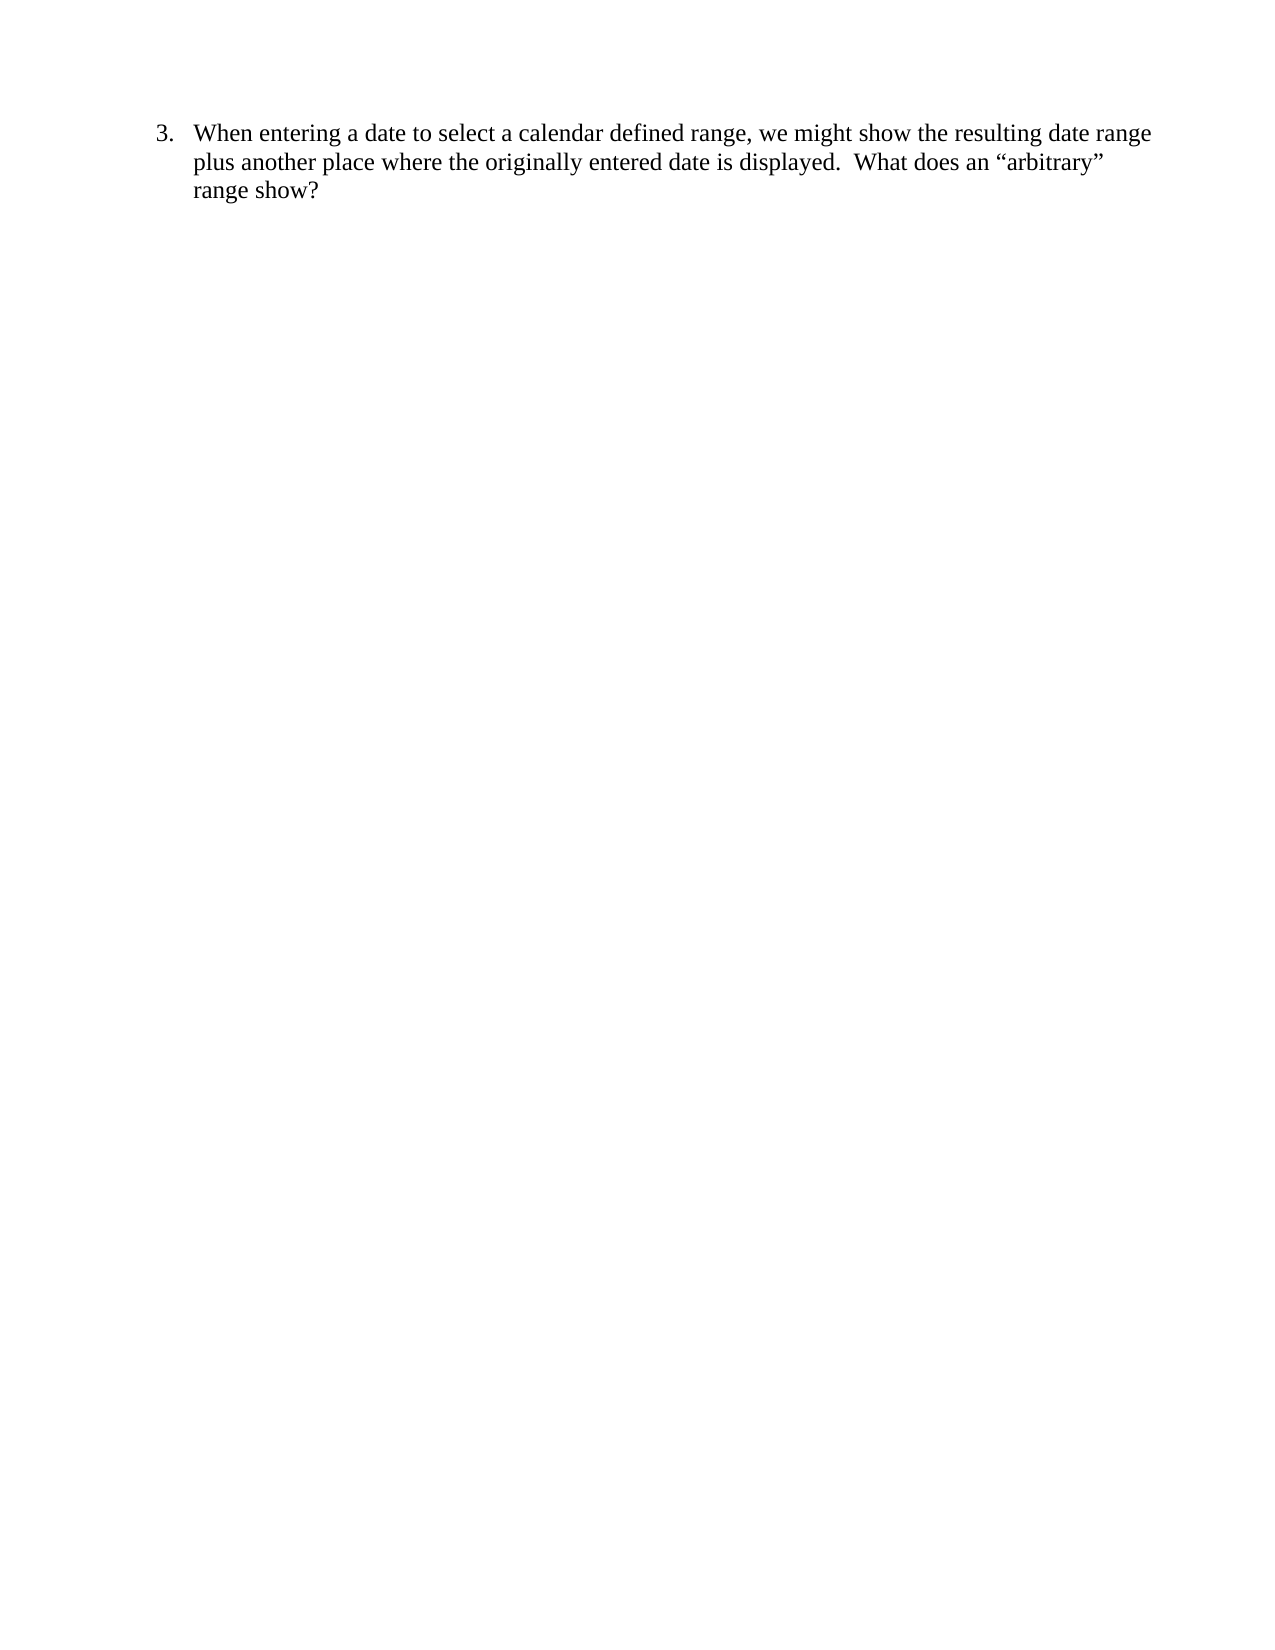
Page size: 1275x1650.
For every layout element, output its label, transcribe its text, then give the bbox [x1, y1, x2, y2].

list When entering a date to select a calendar defined range, we might show the resulting date range plus another place where the originally entered date is displayed. What does an “arbitrary” range show? [156, 118, 1157, 204]
